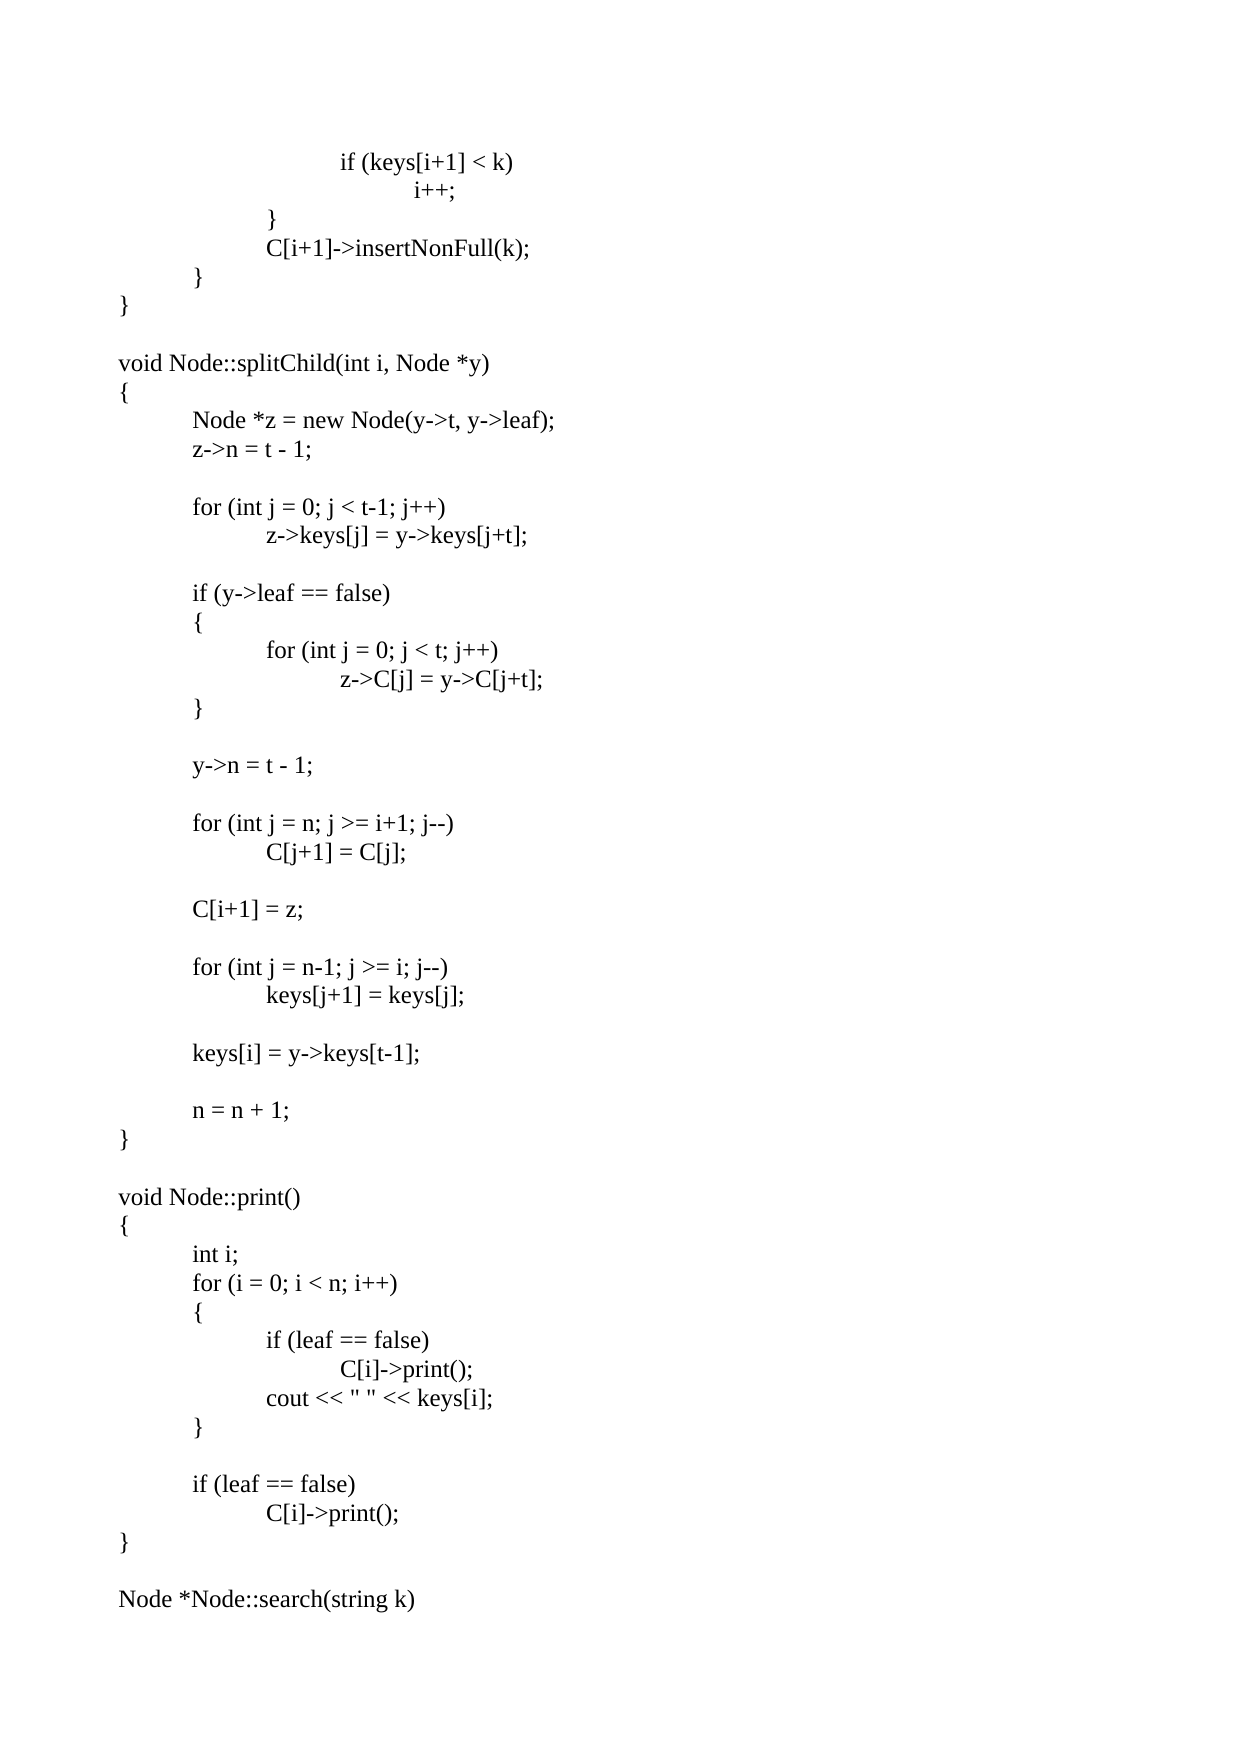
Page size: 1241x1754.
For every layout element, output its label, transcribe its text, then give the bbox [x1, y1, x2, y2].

text for (int j = 0; j < t; j++) [118, 636, 1122, 664]
text i++; [118, 176, 1122, 204]
text C[i+1]->insertNonFull(k); [118, 233, 1122, 262]
text { [118, 1211, 1122, 1239]
text void Node::print() [118, 1182, 1122, 1211]
text for (i = 0; i < n; i++) [118, 1268, 1122, 1297]
text int i; [118, 1239, 1122, 1268]
text } [118, 693, 1122, 722]
text y->n = t - 1; [118, 751, 1122, 779]
text } [118, 204, 1122, 233]
text { [118, 607, 1122, 636]
text } [118, 1527, 1122, 1556]
text keys[j+1] = keys[j]; [118, 981, 1122, 1009]
text for (int j = 0; j < t-1; j++) [118, 492, 1122, 521]
text Node *z = new Node(y->t, y->leaf); [118, 406, 1122, 434]
text void Node::splitChild(int i, Node *y) [118, 348, 1122, 377]
text C[i]->print(); [118, 1498, 1122, 1527]
text { [118, 1297, 1122, 1326]
text for (int j = n-1; j >= i; j--) [118, 952, 1122, 981]
text if (leaf == false) [118, 1326, 1122, 1354]
text C[i]->print(); [118, 1354, 1122, 1383]
text { [118, 377, 1122, 406]
text } [118, 1124, 1122, 1153]
text } [118, 291, 1122, 319]
text C[i+1] = z; [118, 894, 1122, 923]
text cout << " " << keys[i]; [118, 1383, 1122, 1412]
text z->keys[j] = y->keys[j+t]; [118, 521, 1122, 549]
text } [118, 1412, 1122, 1441]
text n = n + 1; [118, 1096, 1122, 1124]
text z->C[j] = y->C[j+t]; [118, 664, 1122, 693]
text C[j+1] = C[j]; [118, 837, 1122, 866]
text keys[i] = y->keys[t-1]; [118, 1038, 1122, 1067]
text z->n = t - 1; [118, 434, 1122, 463]
text if (y->leaf == false) [118, 578, 1122, 607]
text if (keys[i+1] < k) [118, 147, 1122, 176]
text } [118, 262, 1122, 291]
text for (int j = n; j >= i+1; j--) [118, 808, 1122, 837]
text if (leaf == false) [118, 1469, 1122, 1498]
text Node *Node::search(string k) [118, 1584, 1122, 1613]
